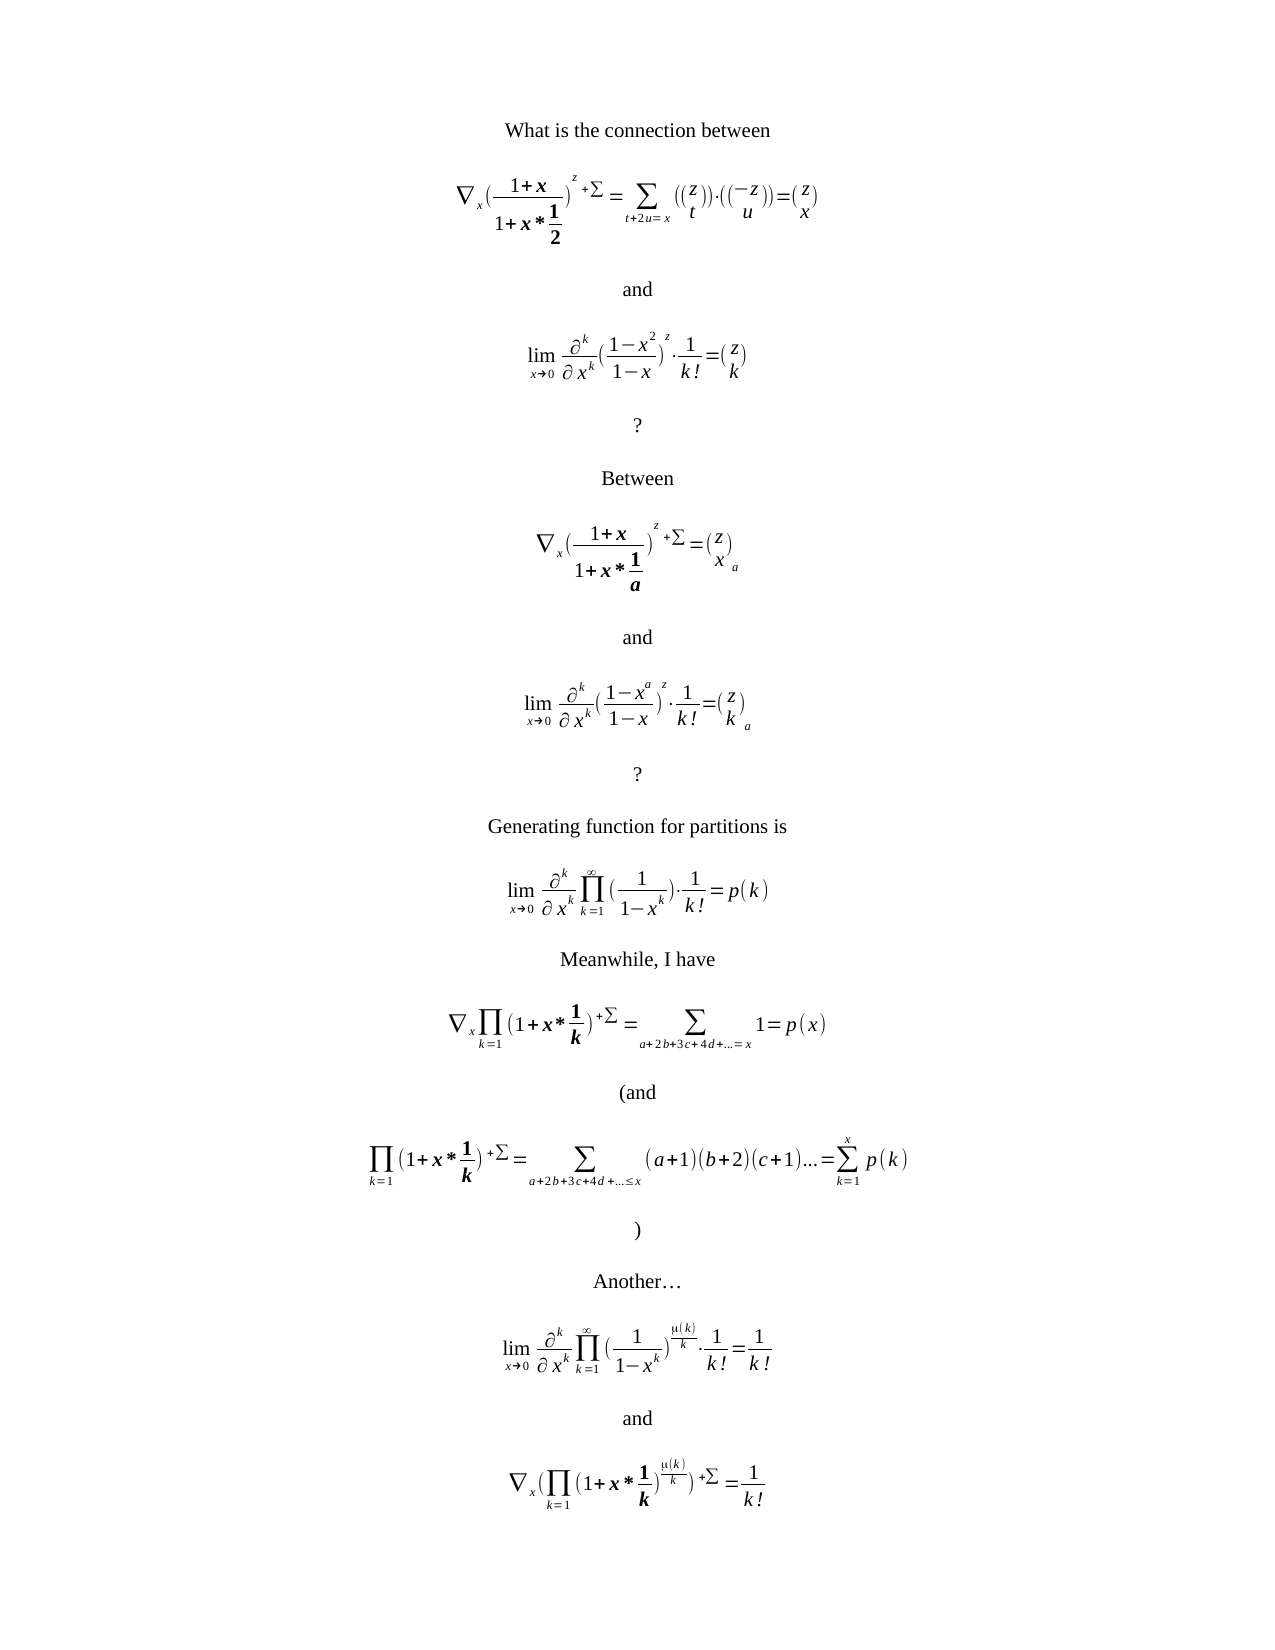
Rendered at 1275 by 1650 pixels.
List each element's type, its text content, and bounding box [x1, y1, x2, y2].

text ) [118, 1217, 1157, 1241]
text and [118, 625, 1157, 649]
text ? [118, 413, 1157, 437]
text What is the connection between [118, 118, 1157, 142]
text (and [118, 1080, 1157, 1104]
text Meanwhile, I have [118, 947, 1157, 971]
text Between [118, 466, 1157, 490]
text and [118, 1405, 1157, 1429]
text ? [118, 762, 1157, 786]
text and [118, 277, 1157, 301]
text Generating function for partitions is [118, 814, 1157, 838]
text Another… [118, 1269, 1157, 1293]
